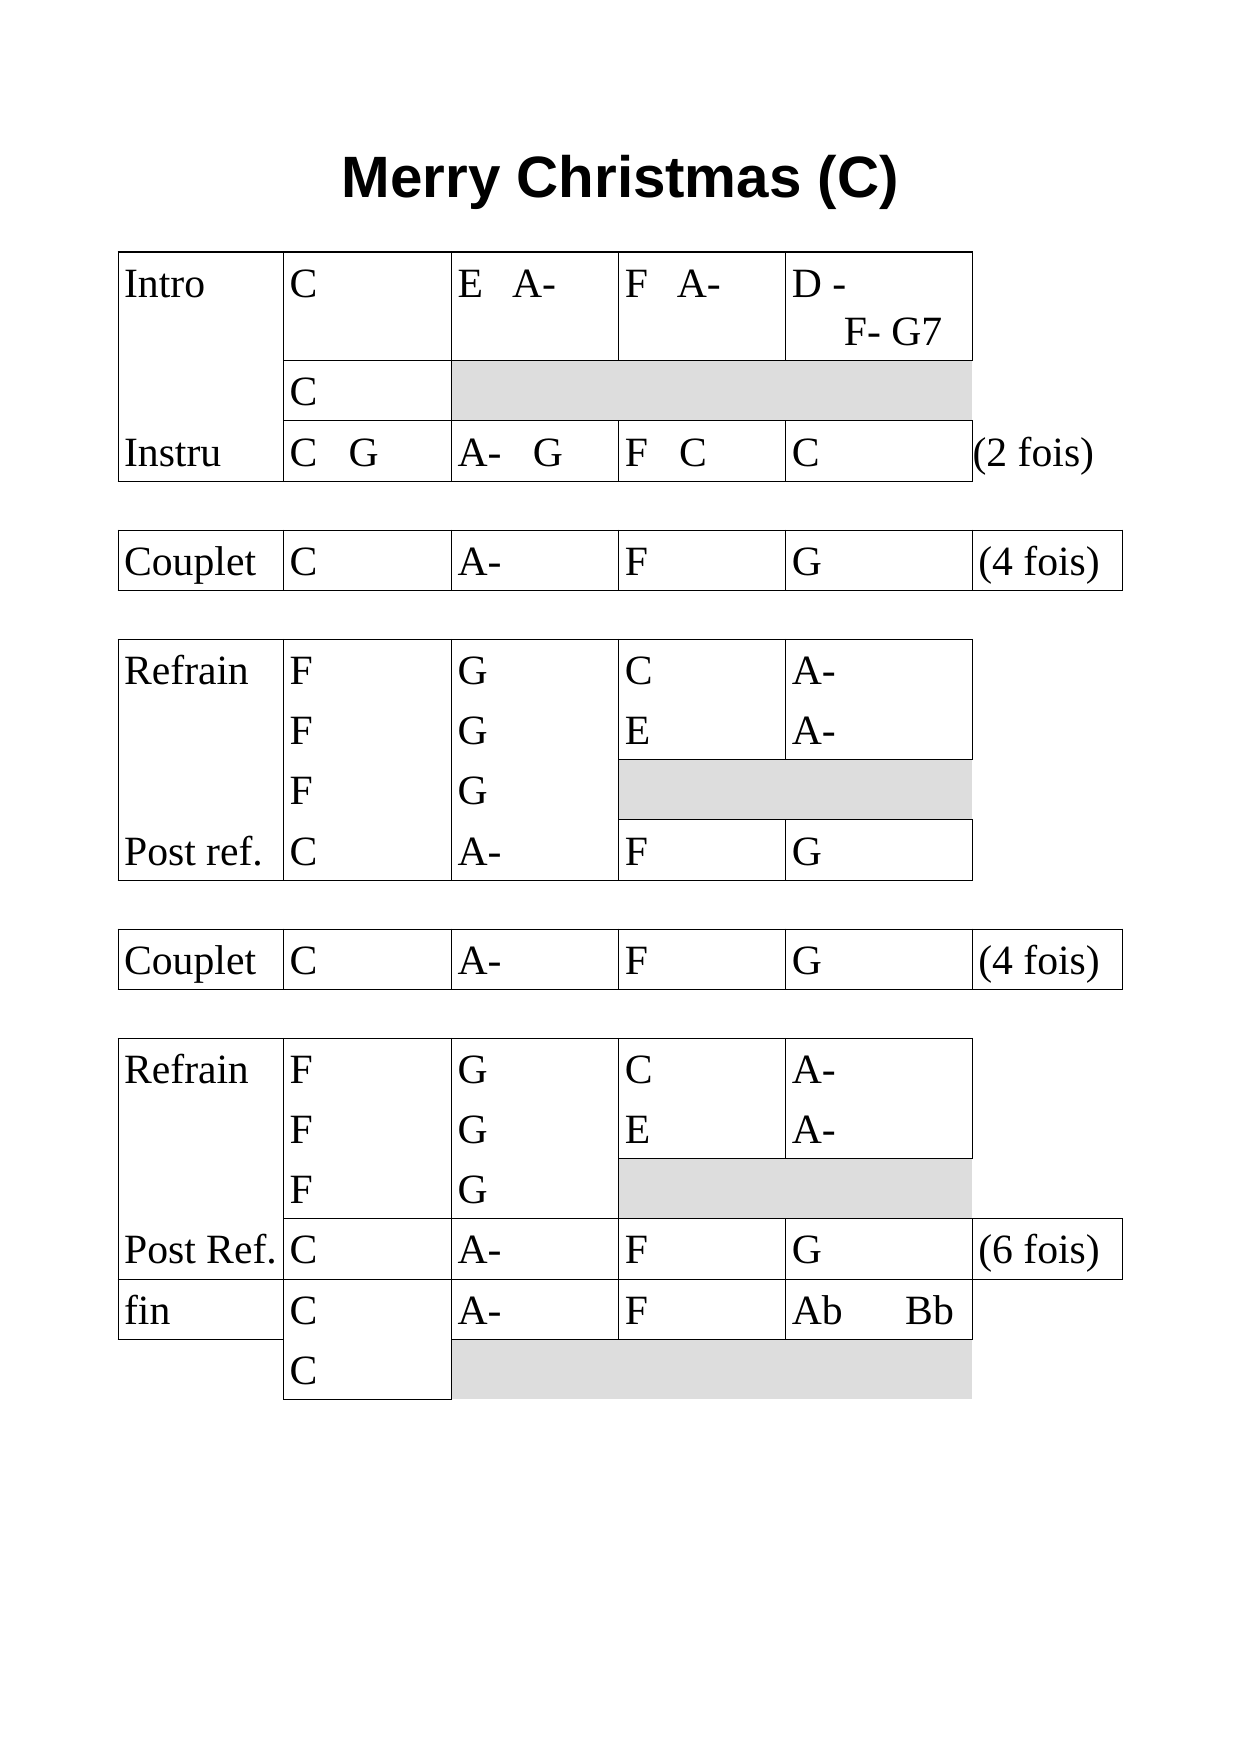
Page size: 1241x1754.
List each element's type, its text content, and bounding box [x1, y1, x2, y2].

table_cell C [619, 1039, 785, 1098]
table_cell (4 fois) [973, 930, 1122, 989]
table_cell [973, 1280, 1122, 1339]
table_cell G [452, 1158, 618, 1218]
table_cell [452, 1399, 619, 1429]
table_cell [284, 591, 452, 639]
table_cell F [284, 1158, 451, 1218]
table_cell G [786, 531, 972, 590]
table_cell Ab Bb [786, 1280, 972, 1339]
table_cell [118, 990, 283, 1038]
table_cell Instru [119, 420, 283, 481]
table_cell G [452, 1039, 618, 1098]
table_cell C [284, 1280, 451, 1339]
table_cell Couplet [119, 930, 283, 989]
table_cell [118, 591, 283, 639]
table_cell [619, 881, 786, 928]
table_cell [619, 1159, 786, 1218]
table_cell [973, 639, 1122, 699]
table_cell [119, 360, 283, 420]
table_cell F [284, 640, 451, 699]
table_cell [973, 1038, 1122, 1098]
table_cell (2 fois) [973, 420, 1122, 481]
table_cell [118, 881, 283, 928]
table_cell Couplet [119, 531, 283, 590]
table_cell C [284, 1339, 451, 1399]
table_cell C [786, 421, 972, 481]
table_cell [119, 699, 283, 759]
table_cell [619, 482, 786, 529]
table_cell F [284, 1039, 451, 1098]
table_header F A- [619, 253, 785, 360]
table_cell F [284, 759, 451, 819]
table_cell [284, 482, 452, 529]
table_cell C G [284, 421, 451, 481]
table_cell [452, 990, 619, 1038]
table_header Intro [119, 253, 283, 360]
table_cell [786, 1159, 972, 1218]
table_cell A- [452, 1219, 618, 1278]
table_cell [786, 591, 972, 639]
table_cell [973, 481, 1122, 529]
table_cell [786, 881, 972, 928]
table_cell Post ref. [119, 819, 283, 879]
table_cell A- [452, 819, 618, 879]
table_cell [973, 360, 1122, 420]
table_cell [452, 591, 619, 639]
table_cell [118, 1340, 283, 1399]
table_cell A- [786, 1098, 972, 1158]
table_cell A- [786, 1039, 972, 1098]
table_cell F C [619, 421, 785, 481]
table_cell A- [452, 531, 618, 590]
table_cell [452, 361, 619, 420]
table_cell G [786, 1219, 972, 1278]
table_cell G [452, 759, 618, 819]
table_cell G [786, 930, 972, 989]
table_cell E [619, 1098, 785, 1158]
table_cell [619, 591, 786, 639]
table_cell [619, 760, 786, 819]
table_header [973, 251, 1122, 360]
table_cell A- G [452, 421, 618, 481]
table_cell [973, 759, 1122, 819]
table_cell [973, 819, 1122, 879]
table_cell [284, 881, 452, 928]
table_cell A- [452, 1280, 618, 1339]
table_cell G [452, 1098, 618, 1158]
table_cell [786, 482, 972, 529]
table_cell F [619, 531, 785, 590]
table_cell [973, 1399, 1122, 1429]
table_cell [284, 990, 452, 1038]
table_cell Post Ref. [119, 1218, 283, 1278]
table_cell E [619, 699, 785, 759]
table_cell A- [786, 640, 972, 699]
table_cell [619, 1340, 786, 1399]
table_header E A- [452, 253, 618, 360]
table_cell C [284, 531, 451, 590]
table_cell [973, 699, 1122, 759]
table_cell [119, 1098, 283, 1158]
table_cell F [284, 699, 451, 759]
table_cell C [284, 1219, 451, 1278]
table_cell F [619, 820, 785, 879]
table_cell [119, 1158, 283, 1218]
table_cell [619, 361, 786, 420]
table_cell (6 fois) [973, 1219, 1122, 1278]
table_cell G [452, 640, 618, 699]
table_cell A- [452, 930, 618, 989]
table_cell [786, 990, 972, 1038]
table_cell [973, 591, 1122, 639]
table_cell [973, 1339, 1122, 1399]
table_cell A- [786, 699, 972, 759]
table_cell G [452, 699, 618, 759]
table_cell C [284, 930, 451, 989]
table_cell F [619, 930, 785, 989]
table_cell Refrain [119, 1039, 283, 1098]
table_cell (4 fois) [973, 531, 1122, 590]
table_cell Refrain [119, 640, 283, 699]
table_header C [284, 253, 451, 360]
table_cell [619, 1399, 786, 1429]
table_cell F [284, 1098, 451, 1158]
table_header D - F- G7 [786, 253, 972, 360]
table_cell C [619, 640, 785, 699]
table_cell C [284, 819, 451, 879]
title Merry Christmas (C) [118, 143, 1122, 210]
table_cell C [284, 361, 451, 420]
table_cell [118, 1399, 283, 1429]
table_cell [786, 1399, 972, 1429]
table_cell [786, 361, 972, 420]
table_cell F [619, 1219, 785, 1278]
table_cell [973, 990, 1122, 1038]
table_cell [452, 881, 619, 928]
table_cell [284, 1400, 452, 1429]
table_cell [786, 760, 972, 819]
table_cell [452, 482, 619, 529]
table_cell [619, 990, 786, 1038]
table_cell [973, 1098, 1122, 1158]
table_cell [452, 1340, 619, 1399]
table_cell fin [119, 1280, 283, 1339]
table_cell [118, 482, 283, 529]
table_cell [973, 1158, 1122, 1218]
table_cell G [786, 820, 972, 879]
table_cell F [619, 1280, 785, 1339]
table_cell [786, 1340, 972, 1399]
table_cell [119, 759, 283, 819]
table_cell [973, 880, 1122, 928]
